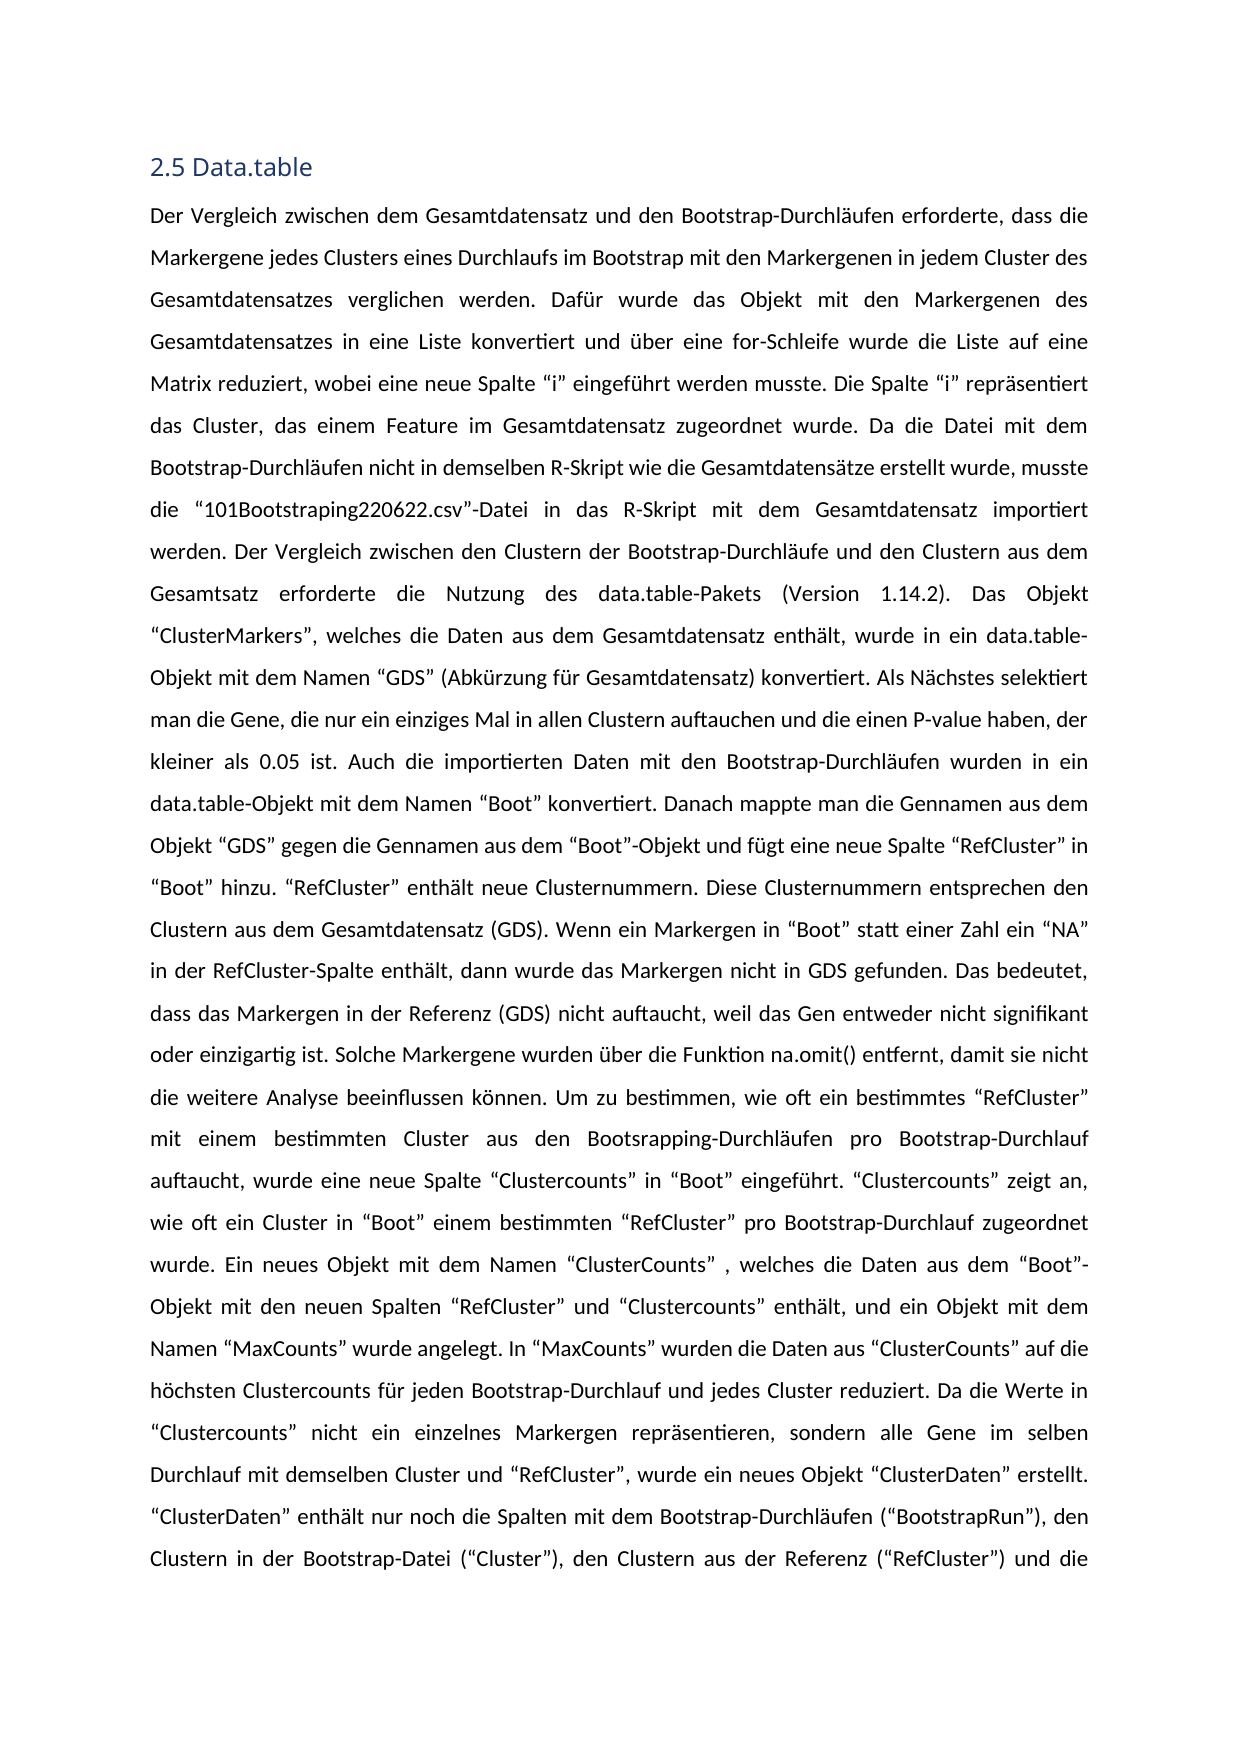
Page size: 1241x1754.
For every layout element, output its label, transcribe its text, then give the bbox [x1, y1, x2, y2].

text Der Vergleich zwischen dem Gesamtdatensatz und den Bootstrap-Durchläufen erforderte, dass die Markergene jedes Clusters eines Durchlaufs im Bootstrap mit den Markergenen in jedem Cluster des Gesamtdatensatzes verglichen werden. Dafür wurde das Objekt mit den Markergenen des Gesamtdatensatzes in eine Liste konvertiert und über eine for-Schleife wurde die Liste auf eine Matrix reduziert, wobei eine neue Spalte “i” eingeführt werden musste. Die Spalte “i” repräsentiert das Cluster, das einem Feature im Gesamtdatensatz zugeordnet wurde. Da die Datei mit dem Bootstrap-Durchläufen nicht in demselben R-Skript wie die Gesamtdatensätze erstellt wurde, musste die “101Bootstraping220622.csv”-Datei in das R-Skript mit dem Gesamtdatensatz importiert werden. Der Vergleich zwischen den Clustern der Bootstrap-Durchläufe und den Clustern aus dem Gesamtsatz erforderte die Nutzung des data.table-Pakets (Version 1.14.2). Das Objekt “ClusterMarkers”, welches die Daten aus dem Gesamtdatensatz enthält, wurde in ein data.table-Objekt mit dem Namen “GDS” (Abkürzung für Gesamtdatensatz) konvertiert. Als Nächstes selektiert man die Gene, die nur ein einziges Mal in allen Clustern auftauchen und die einen P-value haben, der kleiner als 0.05 ist. Auch die importierten Daten mit den Bootstrap-Durchläufen wurden in ein data.table-Objekt mit dem Namen “Boot” konvertiert. Danach mappte man die Gennamen aus dem Objekt “GDS” gegen die Gennamen aus dem “Boot”-Objekt und fügt eine neue Spalte “RefCluster” in “Boot” hinzu. “RefCluster” enthält neue Clusternummern. Diese Clusternummern entsprechen den Clustern aus dem Gesamtdatensatz (GDS). Wenn ein Markergen in “Boot” statt einer Zahl ein “NA” in der RefCluster-Spalte enthält, dann wurde das Markergen nicht in GDS gefunden. Das bedeutet, dass das Markergen in der Referenz (GDS) nicht auftaucht, weil das Gen entweder nicht signifikant oder einzigartig ist. Solche Markergene wurden über die Funktion na.omit() entfernt, damit sie nicht die weitere Analyse beeinflussen können. Um zu bestimmen, wie oft ein bestimmtes “RefCluster” mit einem bestimmten Cluster aus den Bootsrapping-Durchläufen pro Bootstrap-Durchlauf auftaucht, wurde eine neue Spalte “Clustercounts” in “Boot” eingeführt. “Clustercounts” zeigt an, wie oft ein Cluster in “Boot” einem bestimmten “RefCluster” pro Bootstrap-Durchlauf zugeordnet wurde. Ein neues Objekt mit dem Namen “ClusterCounts” , welches die Daten aus dem “Boot”-Objekt mit den neuen Spalten “RefCluster” und “Clustercounts” enthält, und ein Objekt mit dem Namen “MaxCounts” wurde angelegt. In “MaxCounts” wurden die Daten aus “ClusterCounts” auf die höchsten Clustercounts für jeden Bootstrap-Durchlauf und jedes Cluster reduziert. Da die Werte in “Clustercounts” nicht ein einzelnes Markergen repräsentieren, sondern alle Gene im selben Durchlauf mit demselben Cluster und “RefCluster”, wurde ein neues Objekt “ClusterDaten” erstellt. “ClusterDaten” enthält nur noch die Spalten mit dem Bootstrap-Durchläufen (“BootstrapRun”), den Clustern in der Bootstrap-Datei (“Cluster”), den Clustern aus der Referenz (“RefCluster”) und die [150, 201, 1090, 1572]
subtitle 2.5 Data.table [150, 150, 1090, 184]
